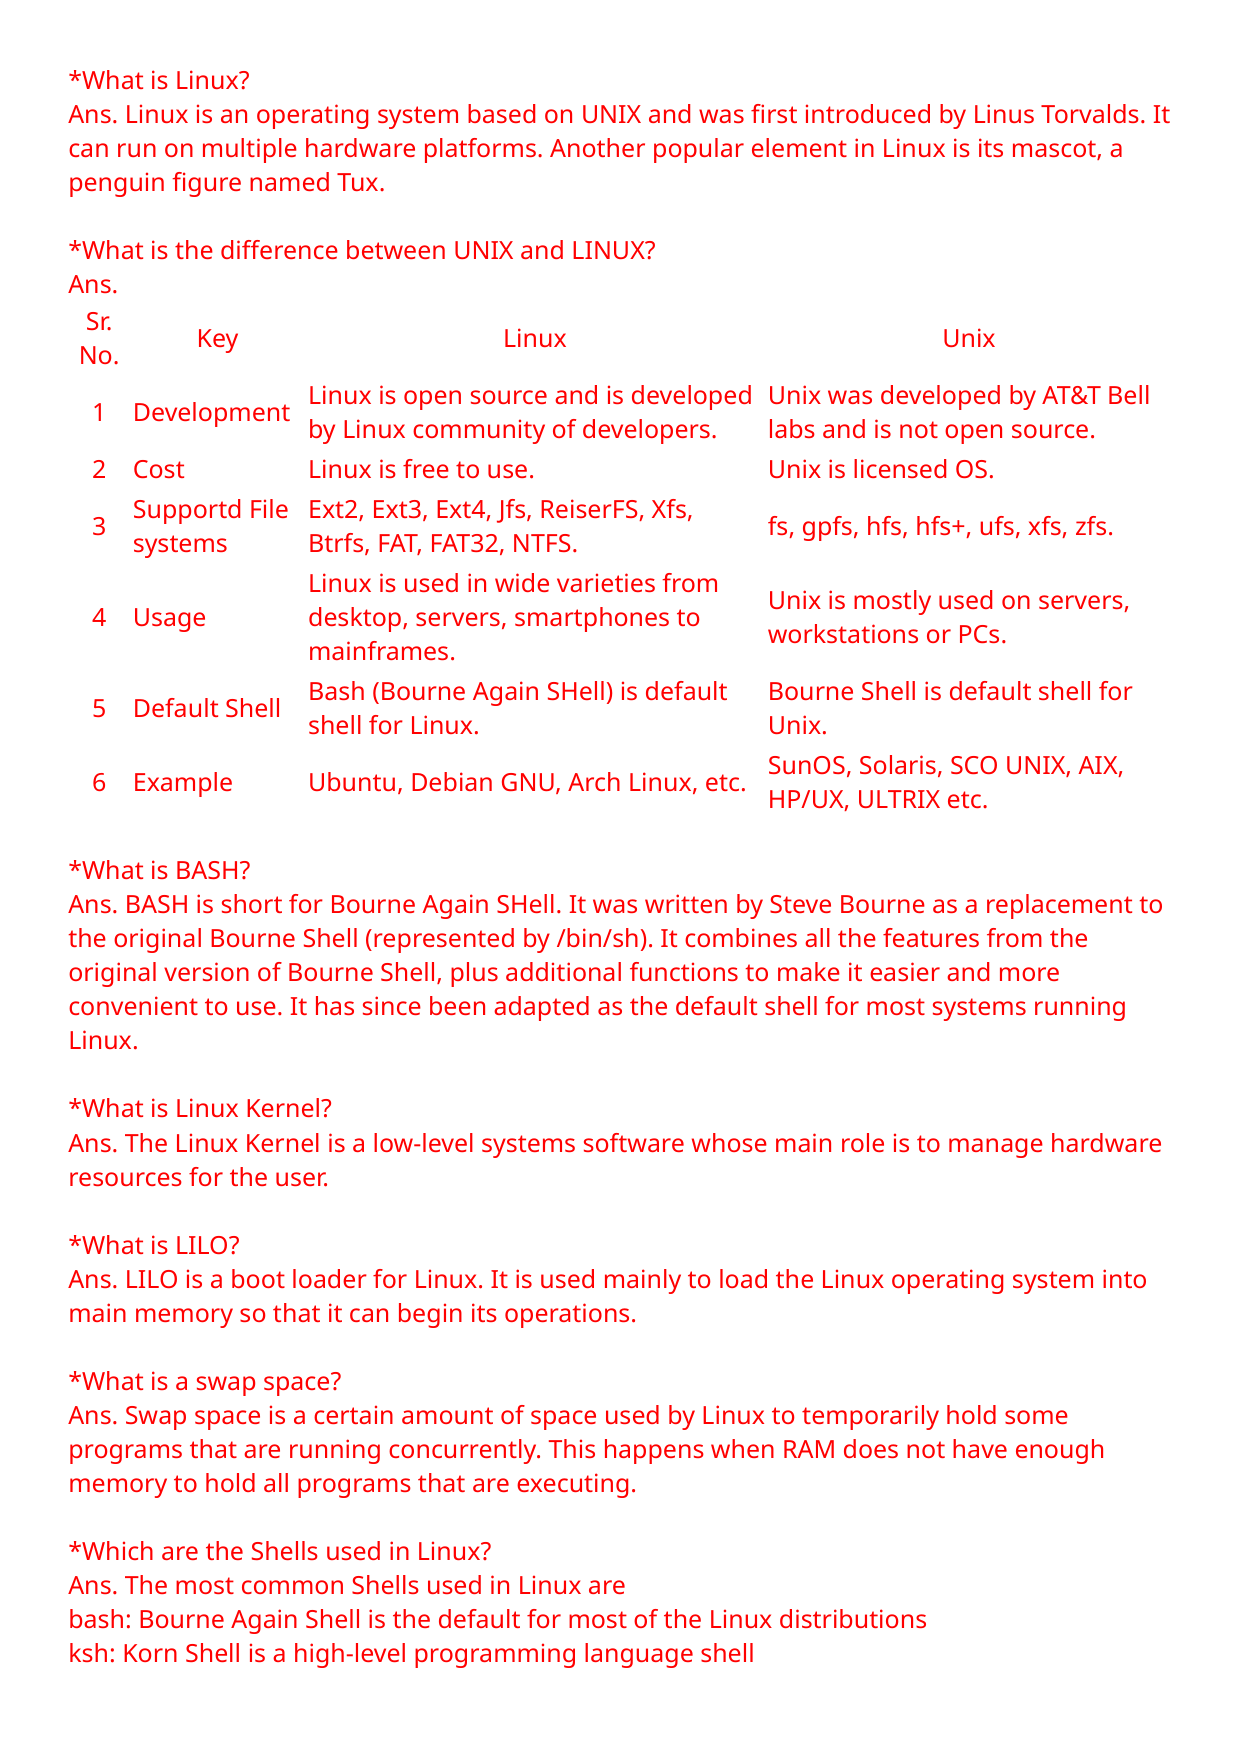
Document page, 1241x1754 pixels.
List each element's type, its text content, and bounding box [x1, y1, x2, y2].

text Ans. BASH is short for Bourne Again SHell. It was written by Steve Bourne as a replacement to the original Bourne Shell (represented by /bin/sh). It combines all the features from the original version of Bourne Shell, plus additional functions to make it easier and more convenient to use. It has since been adapted as the default shell for most systems running Linux. [68, 887, 1173, 1057]
table_header Linux [305, 301, 765, 375]
table_cell Linux is used in wide varieties from desktop, servers, smartphones to mainframes. [305, 563, 765, 671]
text Ans. [68, 267, 1173, 301]
table_cell Bourne Shell is default shell for Unix. [765, 671, 1173, 745]
text bash: Bourne Again Shell is the default for most of the Linux distributions [68, 1602, 1173, 1636]
table_cell 4 [68, 563, 130, 671]
text Ans. Linux is an operating system based on UNIX and was first introduced by Linus Torvalds. It can run on multiple hardware platforms. Another popular element in Linux is its mascot, a penguin figure named Tux. [68, 97, 1173, 199]
table_cell fs, gpfs, hfs, hfs+, ufs, xfs, zfs. [765, 489, 1173, 563]
text *What is a swap space? [68, 1364, 1173, 1398]
table_cell SunOS, Solaris, SCO UNIX, AIX, HP/UX, ULTRIX etc. [765, 745, 1173, 819]
table_header Key [130, 301, 305, 375]
table_cell 2 [68, 449, 130, 489]
table_cell Linux is open source and is developed by Linux community of developers. [305, 375, 765, 449]
table_header Unix [765, 301, 1173, 375]
table_cell Development [130, 375, 305, 449]
text *What is BASH? [68, 853, 1173, 887]
table_cell Bash (Bourne Again SHell) is default shell for Linux. [305, 671, 765, 745]
table_cell Example [130, 745, 305, 819]
table_header Sr. No. [68, 301, 130, 375]
table_cell Ubuntu, Debian GNU, Arch Linux, etc. [305, 745, 765, 819]
text *Which are the Shells used in Linux? [68, 1534, 1173, 1568]
table_cell Linux is free to use. [305, 449, 765, 489]
text *What is Linux? [68, 62, 1173, 97]
table_cell Cost [130, 449, 305, 489]
text *What is Linux Kernel? [68, 1091, 1173, 1125]
table_cell Usage [130, 563, 305, 671]
table_cell Unix is licensed OS. [765, 449, 1173, 489]
text Ans. Swap space is a certain amount of space used by Linux to temporarily hold some programs that are running concurrently. This happens when RAM does not have enough memory to hold all programs that are executing. [68, 1398, 1173, 1500]
table_cell Supportd File systems [130, 489, 305, 563]
table_cell Unix was developed by AT&T Bell labs and is not open source. [765, 375, 1173, 449]
text *What is LILO? [68, 1227, 1173, 1261]
table_cell Unix is mostly used on servers, workstations or PCs. [765, 563, 1173, 671]
table_cell 5 [68, 671, 130, 745]
table_cell Ext2, Ext3, Ext4, Jfs, ReiserFS, Xfs, Btrfs, FAT, FAT32, NTFS. [305, 489, 765, 563]
table_cell 6 [68, 745, 130, 819]
text Ans. The Linux Kernel is a low-level systems software whose main role is to manage hardware resources for the user. [68, 1125, 1173, 1193]
table_cell 1 [68, 375, 130, 449]
text ksh: Korn Shell is a high-level programming language shell [68, 1636, 1173, 1670]
table_cell Default Shell [130, 671, 305, 745]
table_cell 3 [68, 489, 130, 563]
text Ans. The most common Shells used in Linux are [68, 1568, 1173, 1602]
text Ans. LILO is a boot loader for Linux. It is used mainly to load the Linux operating system into main memory so that it can begin its operations. [68, 1261, 1173, 1329]
text *What is the difference between UNIX and LINUX? [68, 233, 1173, 267]
